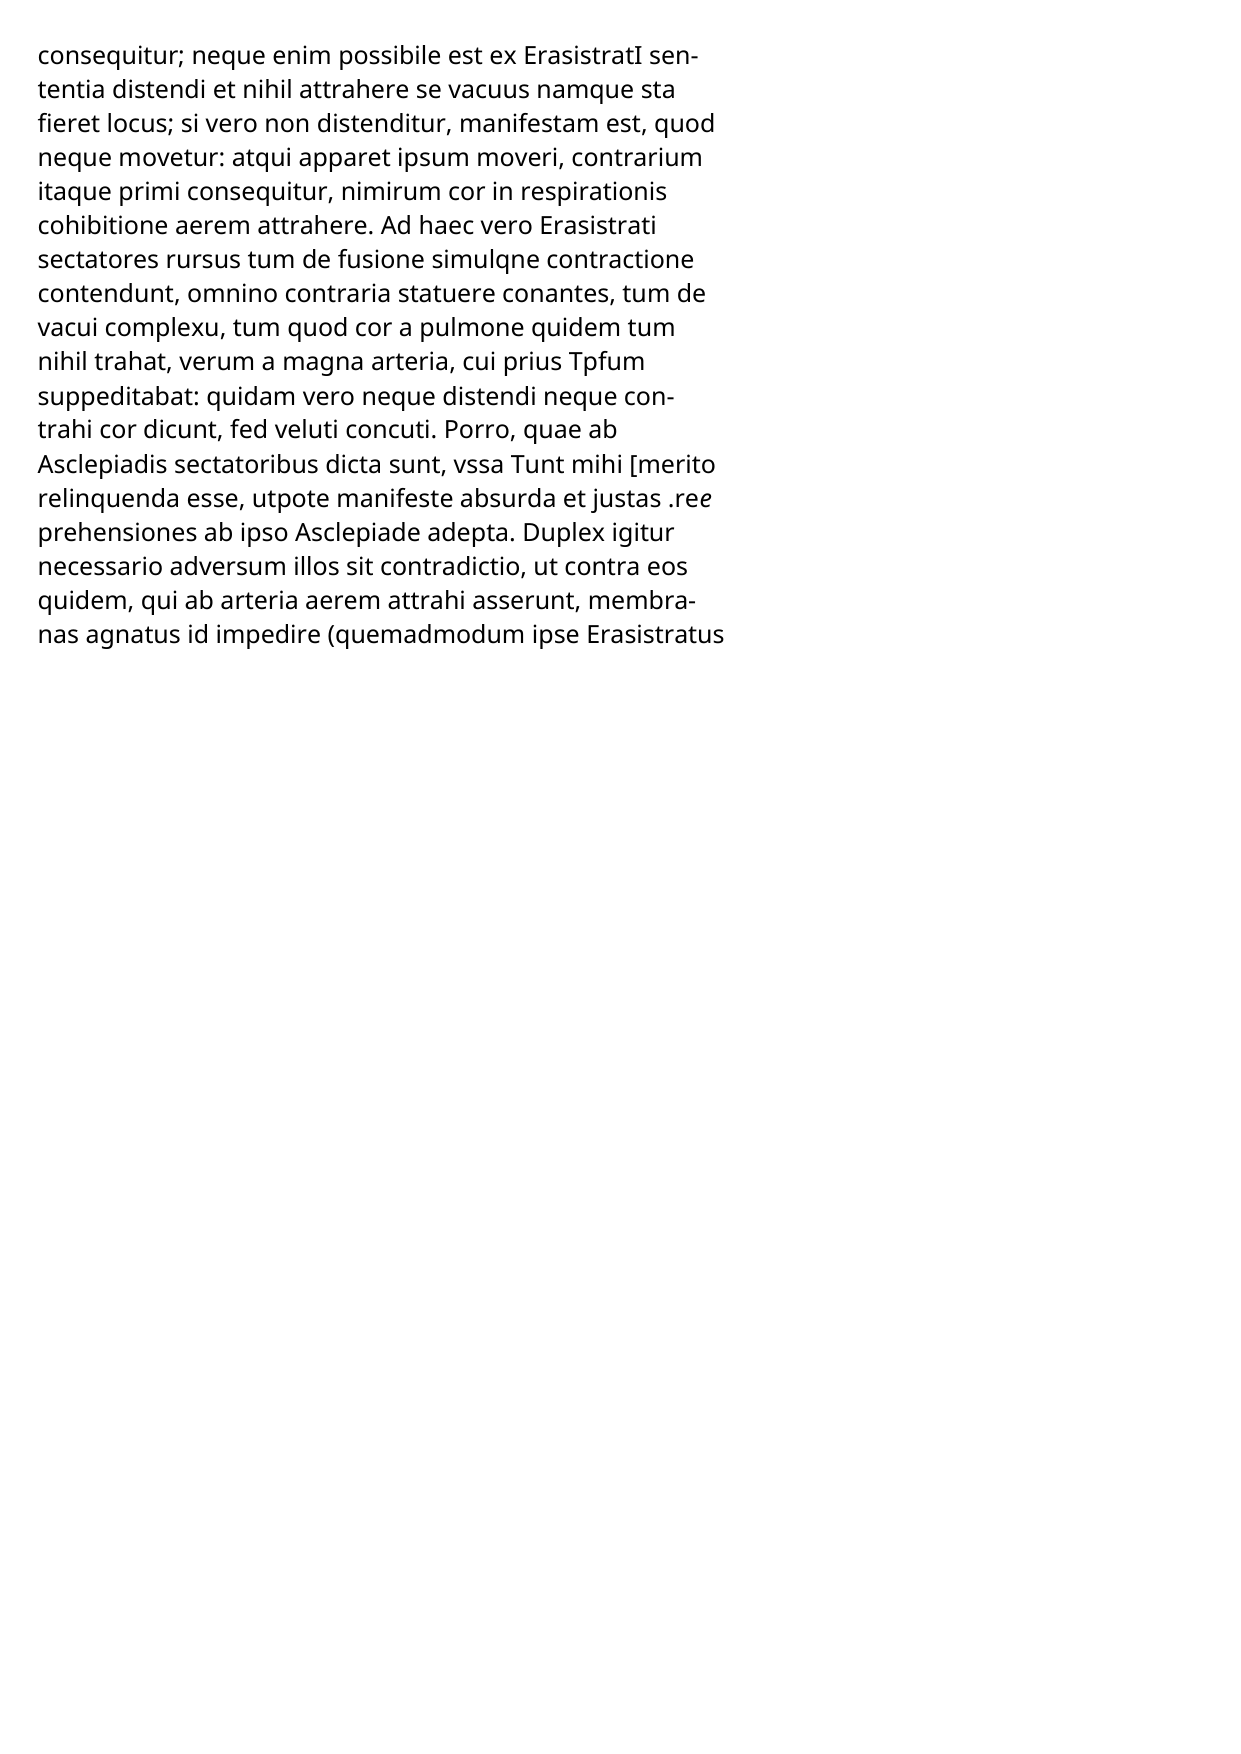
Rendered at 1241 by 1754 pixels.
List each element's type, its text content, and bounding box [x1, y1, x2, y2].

text consequitur; neque enim possibile est ex ErasistratI sen- tentia distendi et nihil attrahere se vacuus namque sta fieret locus; si vero non distenditur, manifestam est, quod neque movetur: atqui apparet ipsum moveri, contrarium itaque primi consequitur, nimirum cor in respirationis cohibitione aerem attrahere. Ad haec vero Erasistrati sectatores rursus tum de fusione simulqne contractione contendunt, omnino contraria statuere conantes, tum de vacui complexu, tum quod cor a pulmone quidem tum nihil trahat, verum a magna arteria, cui prius Tpfum suppeditabat: quidam vero neque distendi neque con- trahi cor dicunt, fed veluti concuti. Porro, quae ab Asclepiadis sectatoribus dicta sunt, vssa Tunt mihi [merito relinquenda esse, utpote manifeste absurda et justas .ree prehensiones ab ipso Asclepiade adepta. Duplex igitur necessario adversum illos sit contradictio, ut contra eos quidem, qui ab arteria aerem attrahi asserunt, membra- nas agnatus id impedire (quemadmodum ipse Erasistratus [37, 37, 1203, 651]
